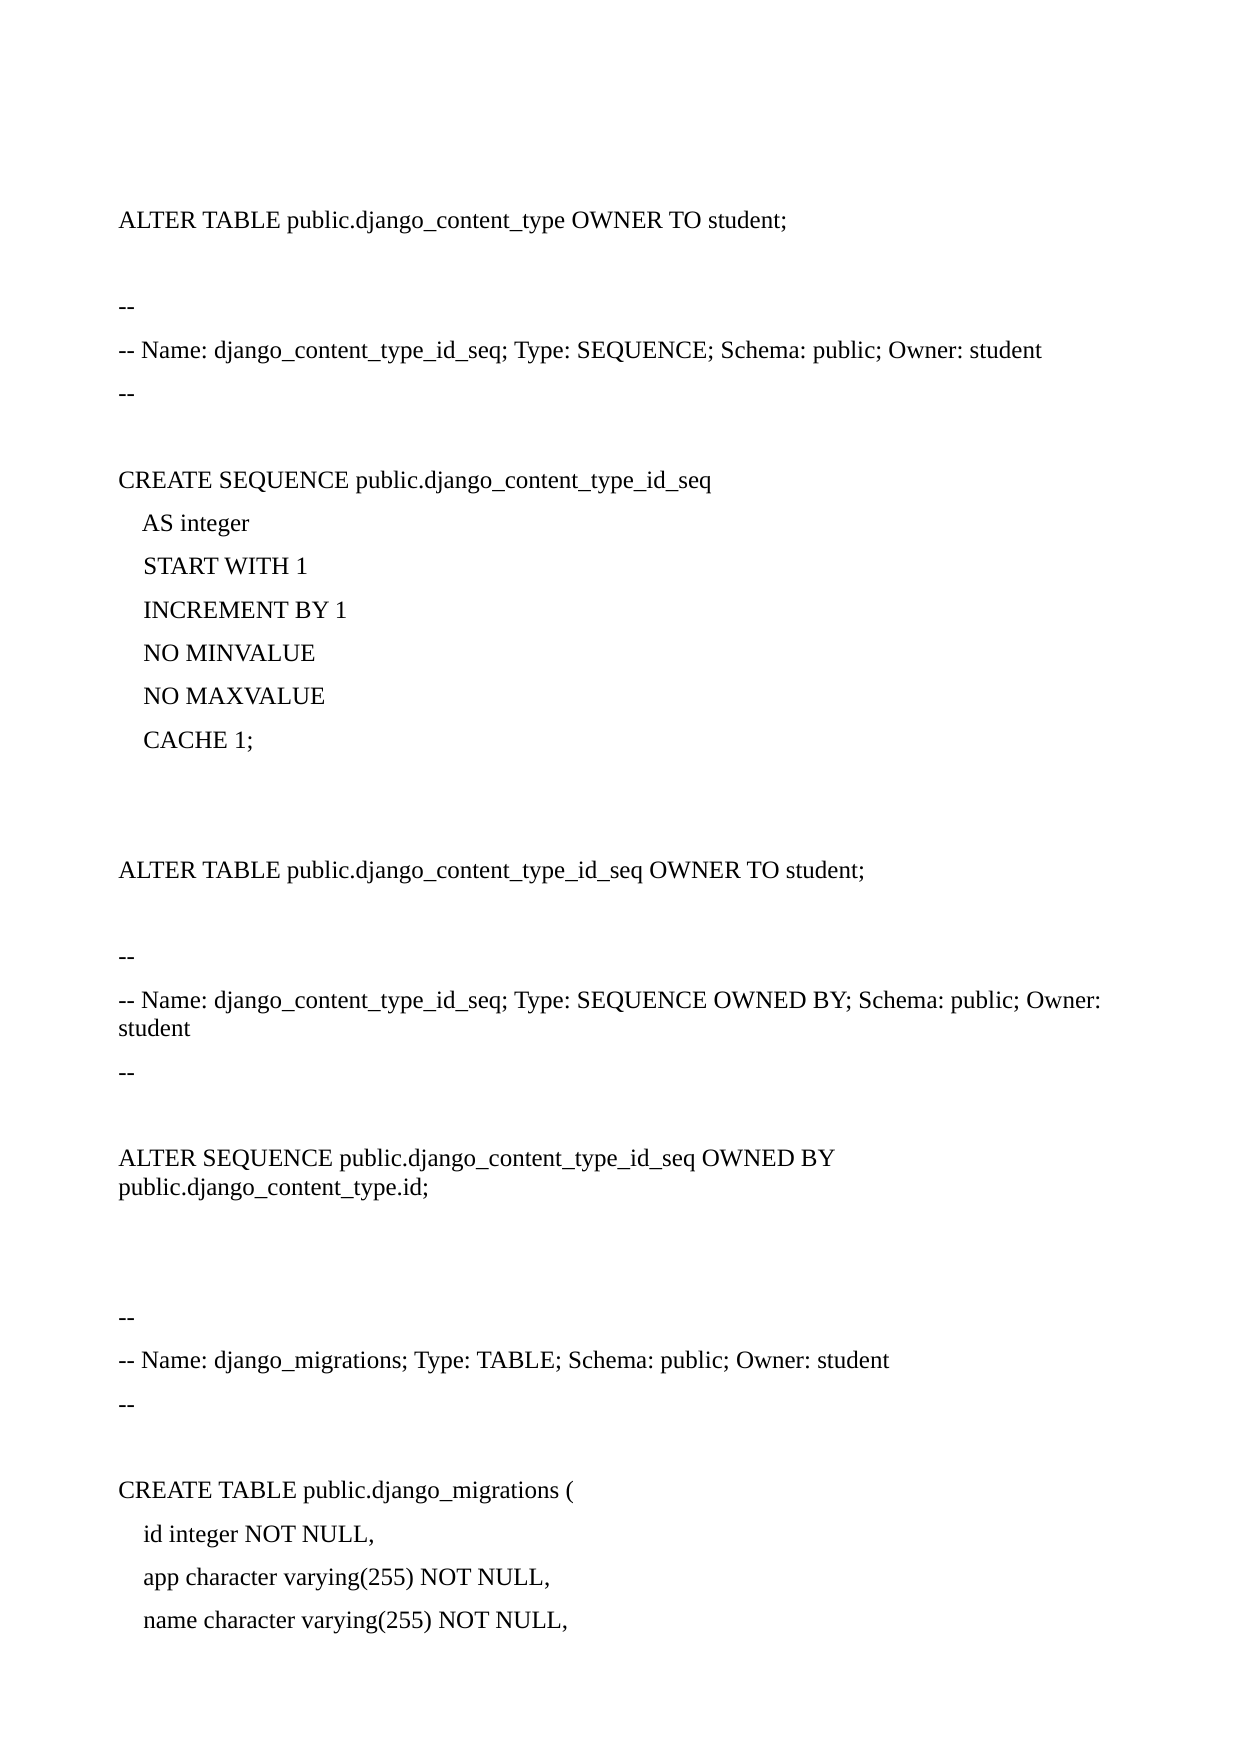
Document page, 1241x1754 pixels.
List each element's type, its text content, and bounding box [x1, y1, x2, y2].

text CACHE 1; [118, 725, 1122, 753]
text id integer NOT NULL, [118, 1519, 1122, 1548]
text NO MAXVALUE [118, 681, 1122, 710]
text ALTER TABLE public.django_content_type_id_seq OWNER TO student; [118, 855, 1122, 883]
text START WITH 1 [118, 551, 1122, 580]
text -- Name: django_content_type_id_seq; Type: SEQUENCE; Schema: public; Owner: student [118, 335, 1122, 363]
text ALTER TABLE public.django_content_type OWNER TO student; [118, 205, 1122, 233]
text -- [118, 1389, 1122, 1418]
text CREATE TABLE public.django_migrations ( [118, 1476, 1122, 1504]
text -- Name: django_content_type_id_seq; Type: SEQUENCE OWNED BY; Schema: public; Owner: student [118, 985, 1122, 1042]
text -- [118, 1057, 1122, 1086]
text NO MINVALUE [118, 638, 1122, 667]
text -- [118, 941, 1122, 970]
text INCREMENT BY 1 [118, 595, 1122, 623]
text name character varying(255) NOT NULL, [118, 1606, 1122, 1634]
text -- [118, 378, 1122, 407]
text app character varying(255) NOT NULL, [118, 1562, 1122, 1591]
text -- [118, 1302, 1122, 1331]
text AS integer [118, 508, 1122, 537]
text ALTER SEQUENCE public.django_content_type_id_seq OWNED BY public.django_content_type.id; [118, 1143, 1122, 1201]
text CREATE SEQUENCE public.django_content_type_id_seq [118, 465, 1122, 493]
text -- Name: django_migrations; Type: TABLE; Schema: public; Owner: student [118, 1346, 1122, 1374]
text -- [118, 291, 1122, 320]
